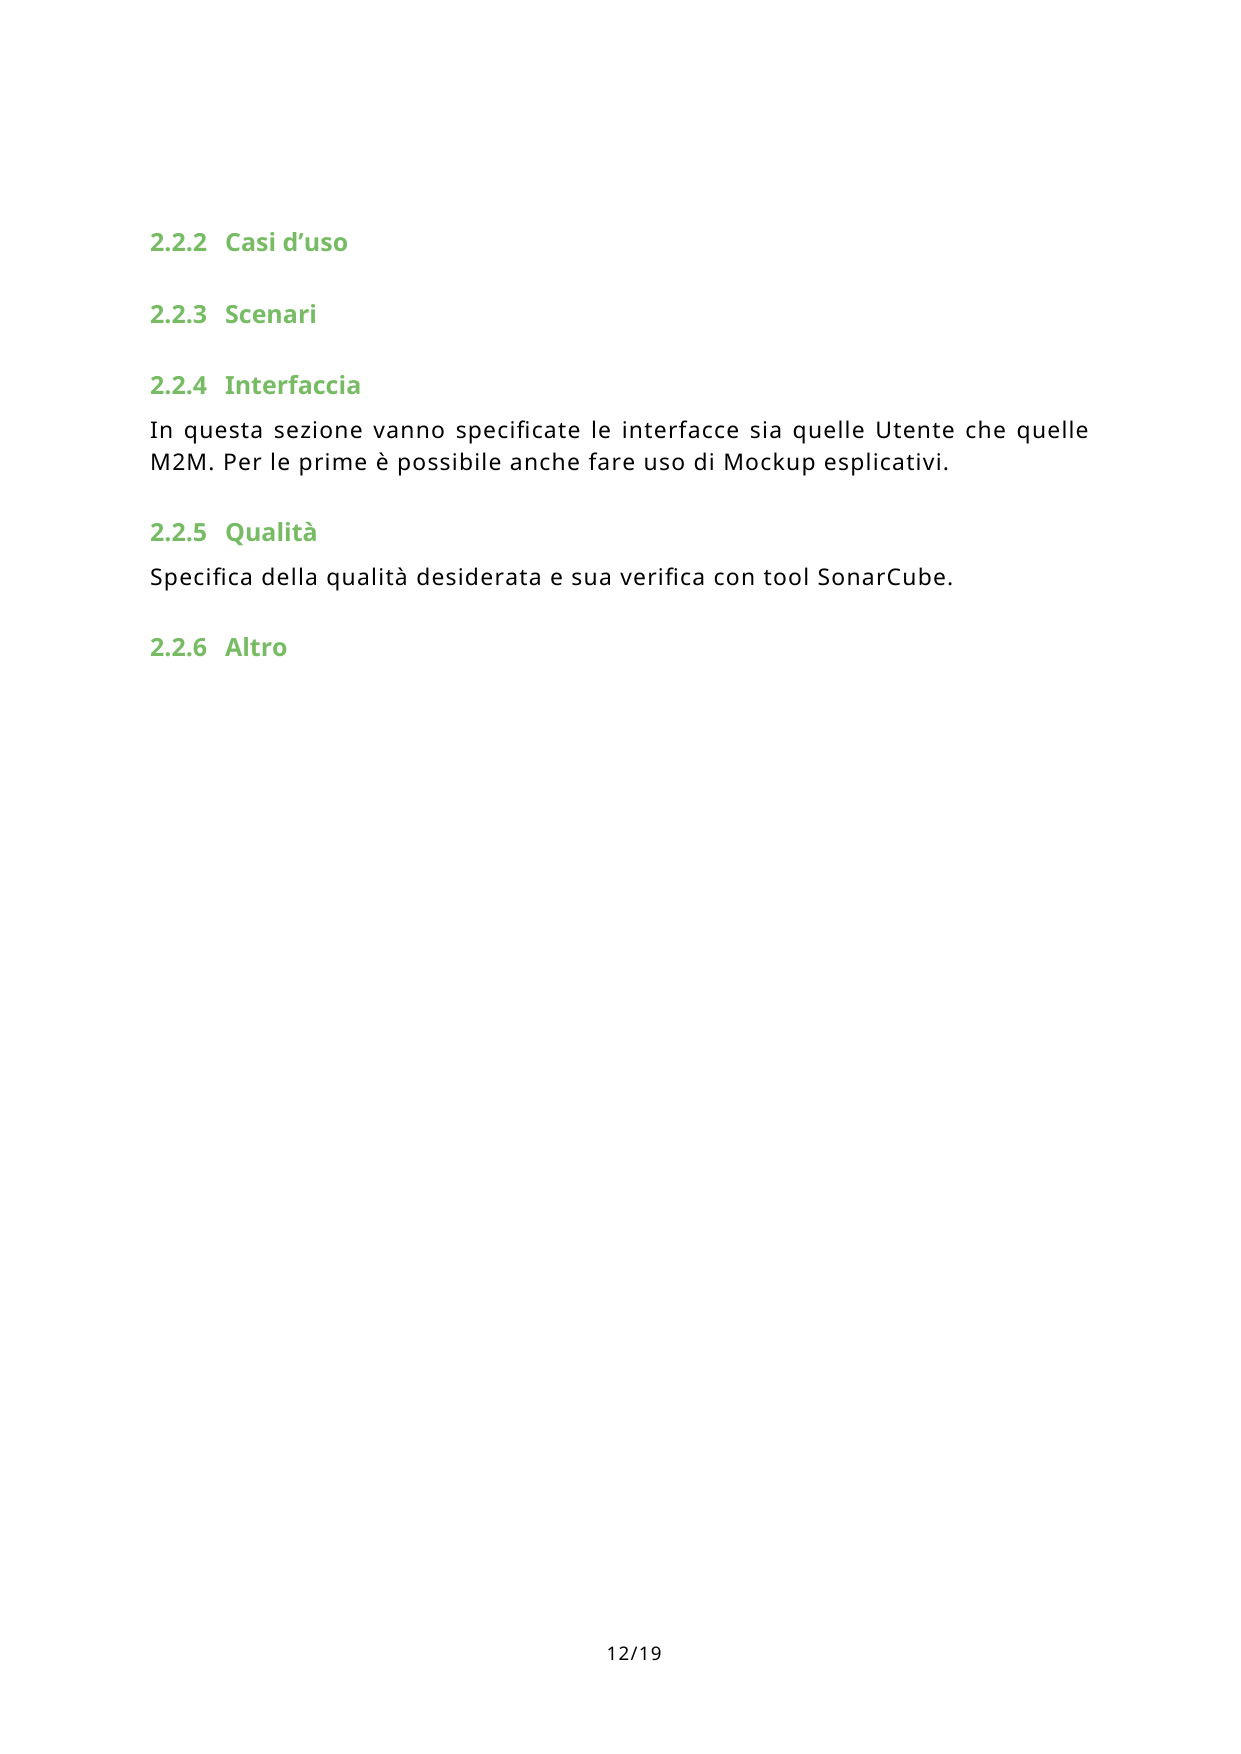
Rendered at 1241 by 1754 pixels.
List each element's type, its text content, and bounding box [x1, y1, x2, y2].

subtitle Interfaccia [150, 368, 1090, 402]
subtitle Altro [150, 630, 1090, 664]
subtitle Casi d’uso [150, 225, 1090, 259]
text In questa sezione vanno specificate le interfacce sia quelle Utente che quelle M2M. Per le prime è possibile anche fare uso di Mockup esplicativi. [150, 414, 1090, 477]
subtitle Scenari [150, 296, 1090, 330]
subtitle Qualità [150, 514, 1090, 548]
text Specifica della qualità desiderata e sua verifica con tool SonarCube. [150, 561, 1090, 592]
